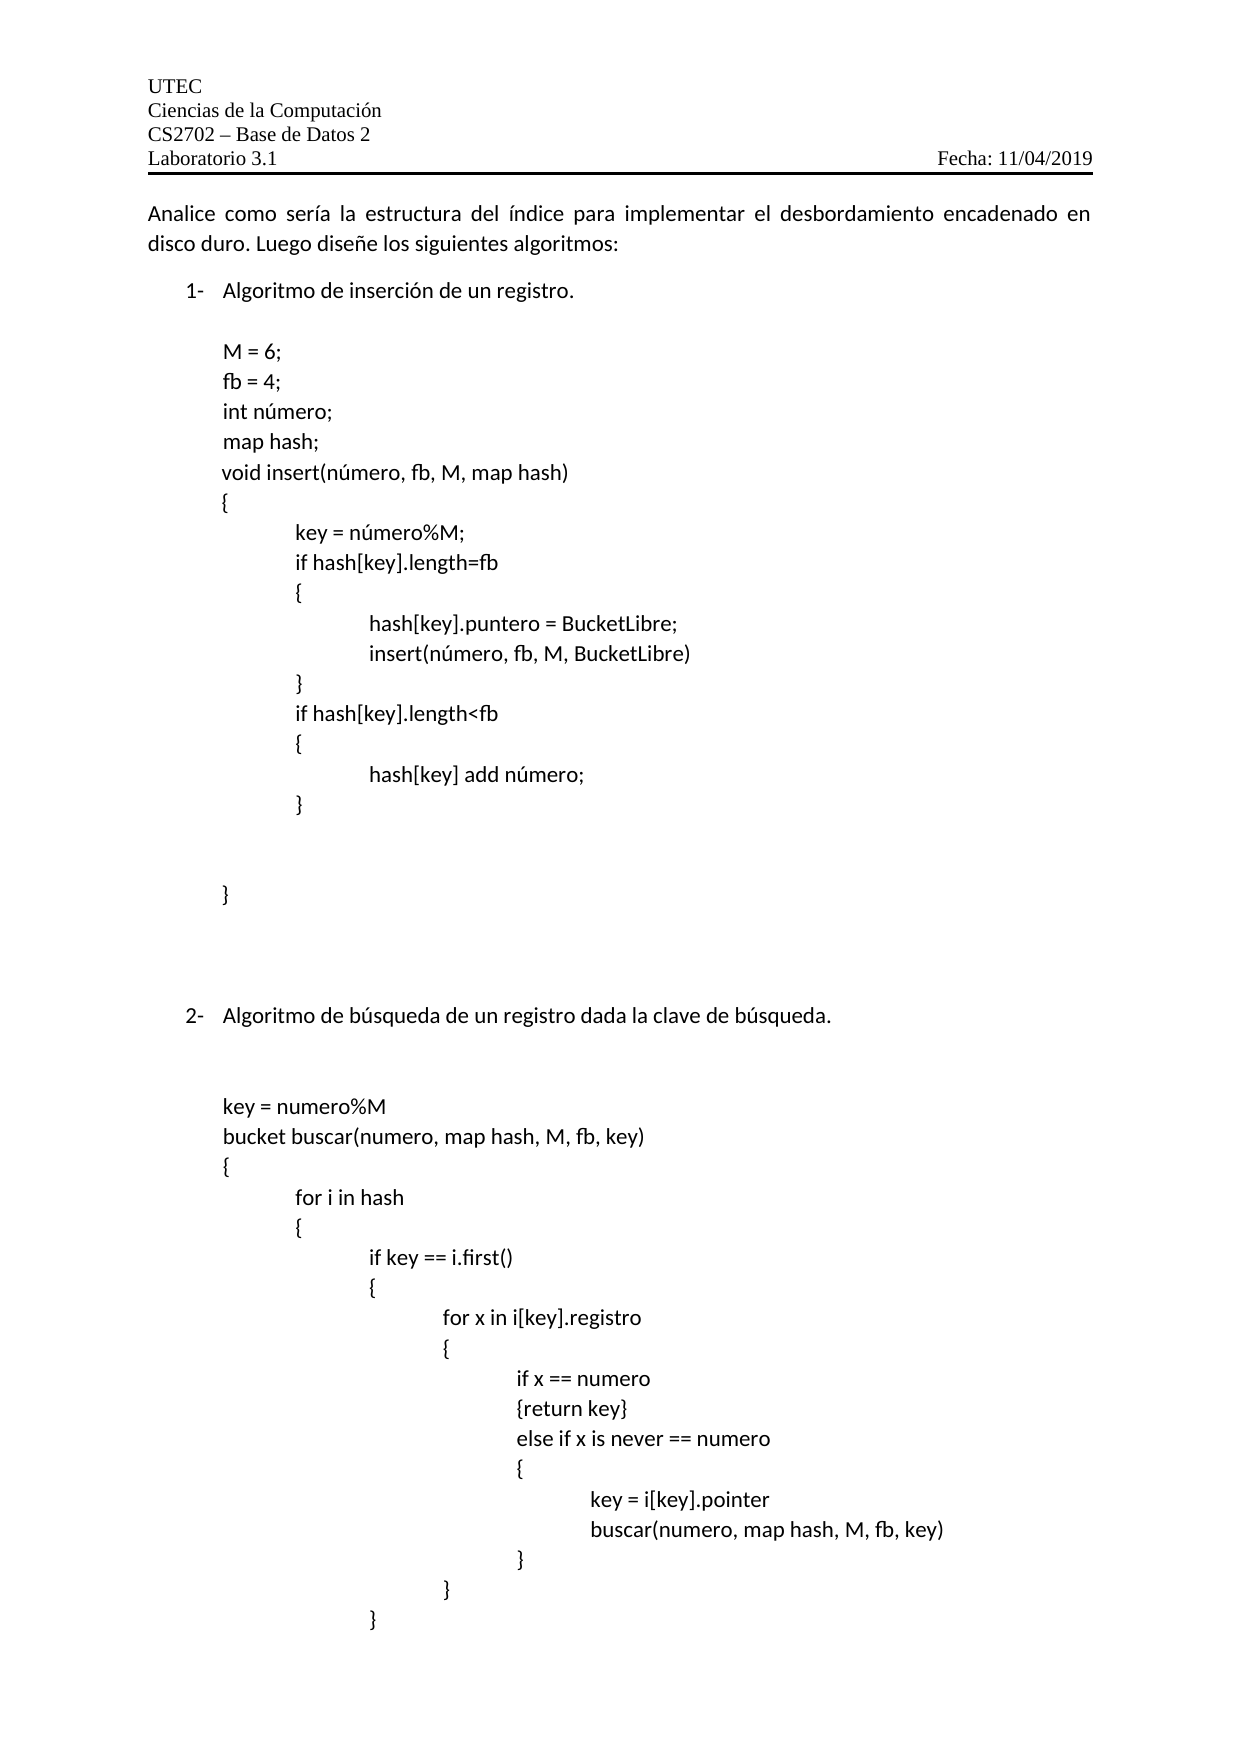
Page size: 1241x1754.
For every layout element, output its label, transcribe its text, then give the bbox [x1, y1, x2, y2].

list { [223, 1152, 1093, 1180]
list fb = 4; [223, 367, 1093, 395]
list { [223, 1334, 1093, 1362]
list { [223, 1273, 1093, 1301]
list map hash; [223, 427, 1093, 455]
list else if x is never == numero [223, 1424, 1093, 1452]
list } [148, 790, 1093, 818]
list M = 6; [223, 337, 1093, 365]
list bucket buscar(numero, map hash, M, fb, key) [223, 1122, 1093, 1150]
list key = i[key].pointer [223, 1485, 1093, 1513]
list { [148, 578, 1093, 606]
list hash[key].puntero = BucketLibre; [148, 609, 1093, 637]
list for i in hash [223, 1183, 1093, 1211]
list Algoritmo de inserción de un registro. [185, 276, 1093, 304]
list } [223, 1545, 1093, 1573]
list {return key} [223, 1394, 1093, 1422]
list if key == i.first() [223, 1243, 1093, 1271]
list key = número%M; [148, 518, 1093, 546]
list int número; [223, 397, 1093, 425]
list insert(número, fb, M, BucketLibre) [148, 639, 1093, 667]
list if x == numero [223, 1364, 1093, 1392]
list } [223, 1606, 1093, 1633]
list hash[key] add número; [148, 760, 1093, 788]
list void insert(número, fb, M, map hash) [148, 458, 1093, 486]
list } [223, 1575, 1093, 1603]
list { [223, 1454, 1093, 1482]
list } [148, 669, 1093, 697]
list buscar(numero, map hash, M, fb, key) [223, 1515, 1093, 1543]
list for x in i[key].registro [223, 1303, 1093, 1331]
list key = numero%M [223, 1092, 1093, 1120]
list Algoritmo de búsqueda de un registro dada la clave de búsqueda. [185, 1001, 1093, 1029]
list if hash[key].length=fb [148, 548, 1093, 576]
text Analice como sería la estructura del índice para implementar el desbordamiento encadenado en disco duro. Luego diseñe los siguientes algoritmos: [148, 199, 1093, 257]
list { [148, 729, 1093, 757]
list } [148, 881, 1093, 908]
list if hash[key].length<fb [148, 699, 1093, 727]
list { [148, 488, 1093, 516]
list { [223, 1213, 1093, 1241]
